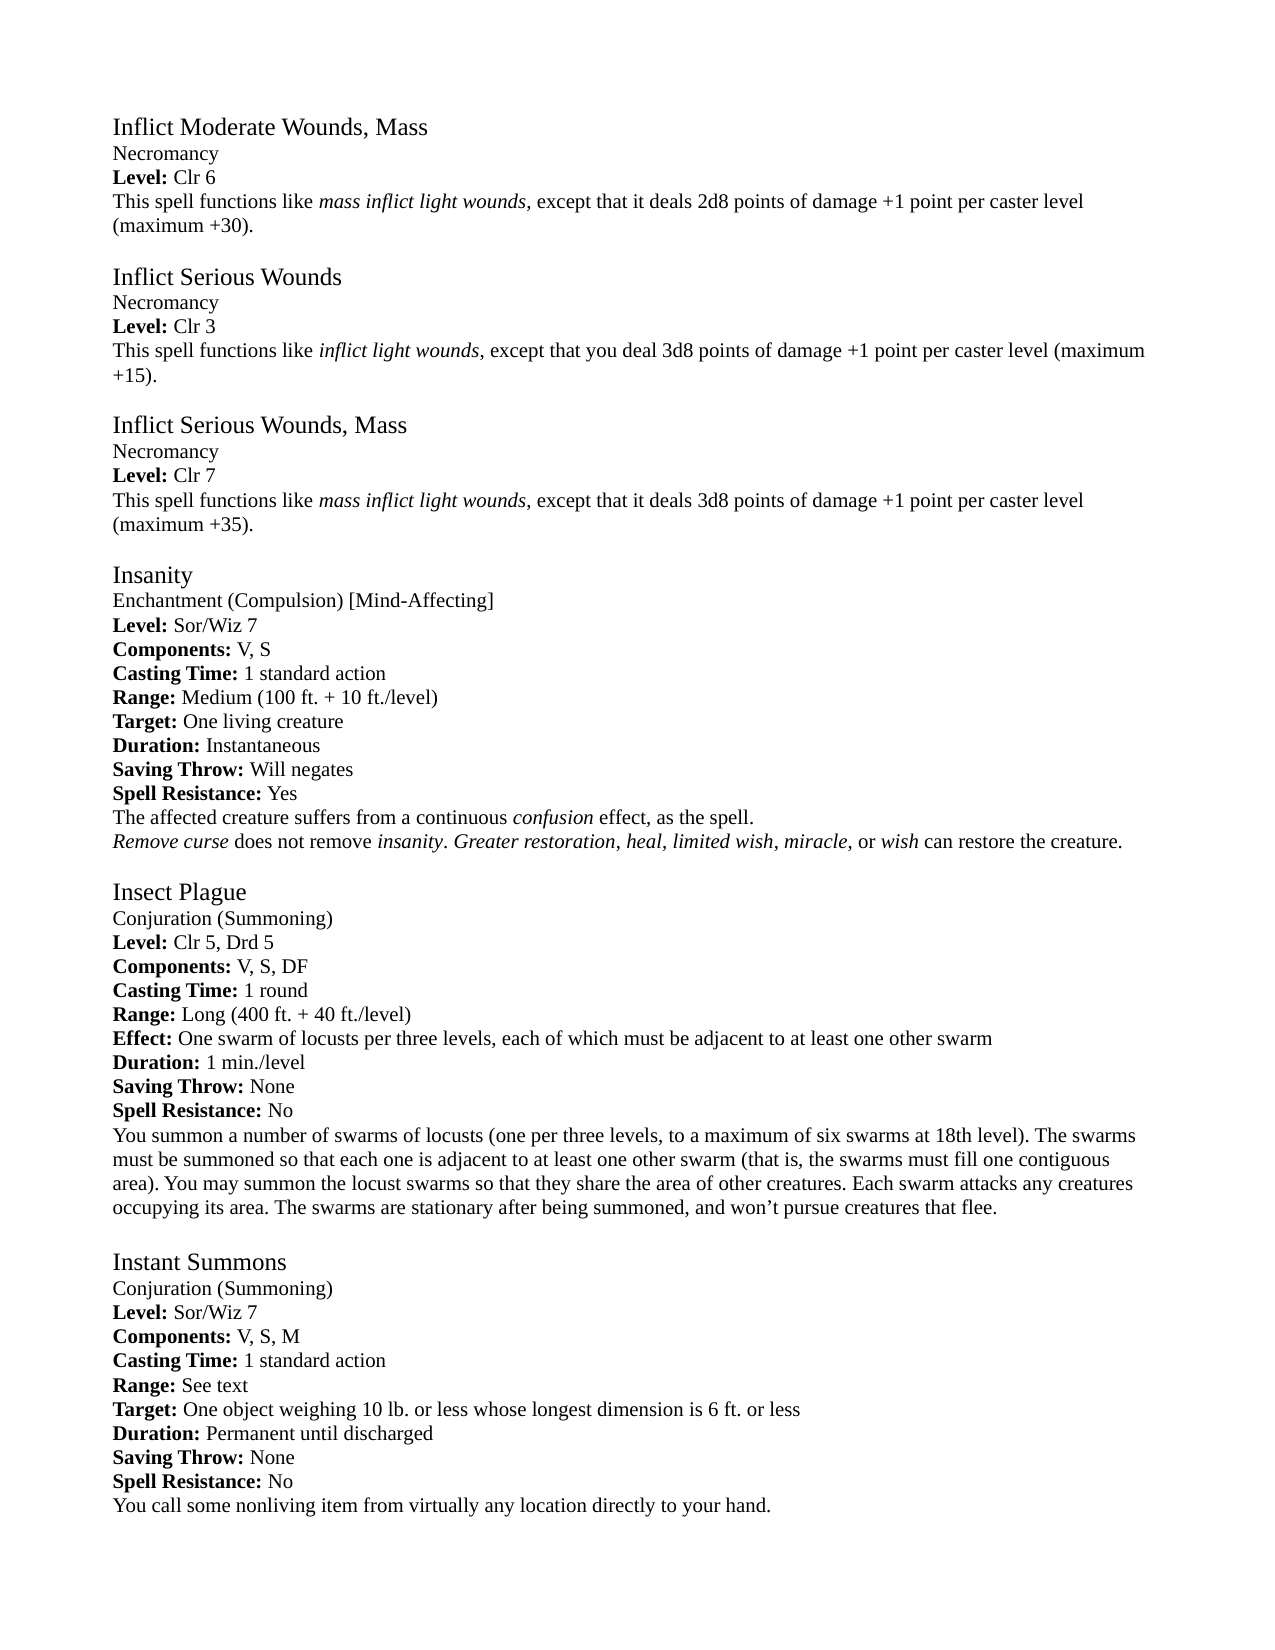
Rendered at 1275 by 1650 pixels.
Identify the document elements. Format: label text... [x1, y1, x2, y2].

text Spell Resistance: No [112, 1098, 1162, 1122]
text This spell functions like inflict light wounds, except that you deal 3d8 points of damage +1 point per caster level (maximum +15). [112, 338, 1162, 387]
text Duration: Permanent until discharged [112, 1421, 1162, 1445]
text Components: V, S, M [112, 1324, 1162, 1348]
text Range: See text [112, 1372, 1162, 1397]
text Conjuration (Summoning) [112, 1276, 1162, 1300]
text The affected creature suffers from a continuous confusion effect, as the spell. [112, 805, 1162, 829]
text Effect: One swarm of locusts per three levels, each of which must be adjacent to at least one other swarm [112, 1026, 1162, 1050]
text You call some nonliving item from virtually any location directly to your hand. [112, 1493, 1162, 1517]
text Instant Summons [112, 1247, 1162, 1276]
text Necromancy [112, 439, 1162, 463]
text Casting Time: 1 standard action [112, 1348, 1162, 1372]
text Casting Time: 1 standard action [112, 661, 1162, 685]
text Conjuration (Summoning) [112, 906, 1162, 930]
text Target: One living creature [112, 709, 1162, 733]
text Spell Resistance: No [112, 1469, 1162, 1493]
text Duration: 1 min./level [112, 1050, 1162, 1074]
text Duration: Instantaneous [112, 733, 1162, 757]
text Insanity [112, 560, 1162, 588]
text Level: Clr 7 [112, 463, 1162, 487]
text Level: Sor/Wiz 7 [112, 612, 1162, 637]
text Necromancy [112, 141, 1162, 165]
text This spell functions like mass inflict light wounds, except that it deals 2d8 points of damage +1 point per caster level (maximum +30). [112, 189, 1162, 237]
text Spell Resistance: Yes [112, 781, 1162, 805]
text Inflict Moderate Wounds, Mass [112, 112, 1162, 141]
text Level: Clr 6 [112, 165, 1162, 189]
text Inflict Serious Wounds, Mass [112, 411, 1162, 439]
text This spell functions like mass inflict light wounds, except that it deals 3d8 points of damage +1 point per caster level (maximum +35). [112, 487, 1162, 536]
text Range: Long (400 ft. + 40 ft./level) [112, 1002, 1162, 1026]
text Inflict Serious Wounds [112, 262, 1162, 290]
text Saving Throw: None [112, 1074, 1162, 1098]
text Insect Plague [112, 877, 1162, 906]
text Level: Clr 3 [112, 314, 1162, 338]
text Enchantment (Compulsion) [Mind-Affecting] [112, 588, 1162, 612]
text Components: V, S [112, 637, 1162, 661]
text Target: One object weighing 10 lb. or less whose longest dimension is 6 ft. or less [112, 1397, 1162, 1421]
text Saving Throw: None [112, 1445, 1162, 1469]
text Components: V, S, DF [112, 954, 1162, 978]
text Range: Medium (100 ft. + 10 ft./level) [112, 685, 1162, 709]
text Necromancy [112, 290, 1162, 314]
text Casting Time: 1 round [112, 978, 1162, 1002]
text Level: Sor/Wiz 7 [112, 1300, 1162, 1324]
text Saving Throw: Will negates [112, 757, 1162, 781]
text You summon a number of swarms of locusts (one per three levels, to a maximum of six swarms at 18th level). The swarms must be summoned so that each one is adjacent to at least one other swarm (that is, the swarms must fill one contiguous area). You may summon the locust swarms so that they share the area of other creatures. Each swarm attacks any creatures occupying its area. The swarms are stationary after being summoned, and won’t pursue creatures that flee. [112, 1122, 1162, 1219]
text Remove curse does not remove insanity. Greater restoration, heal, limited wish, miracle, or wish can restore the creature. [112, 829, 1162, 853]
text Level: Clr 5, Drd 5 [112, 930, 1162, 954]
